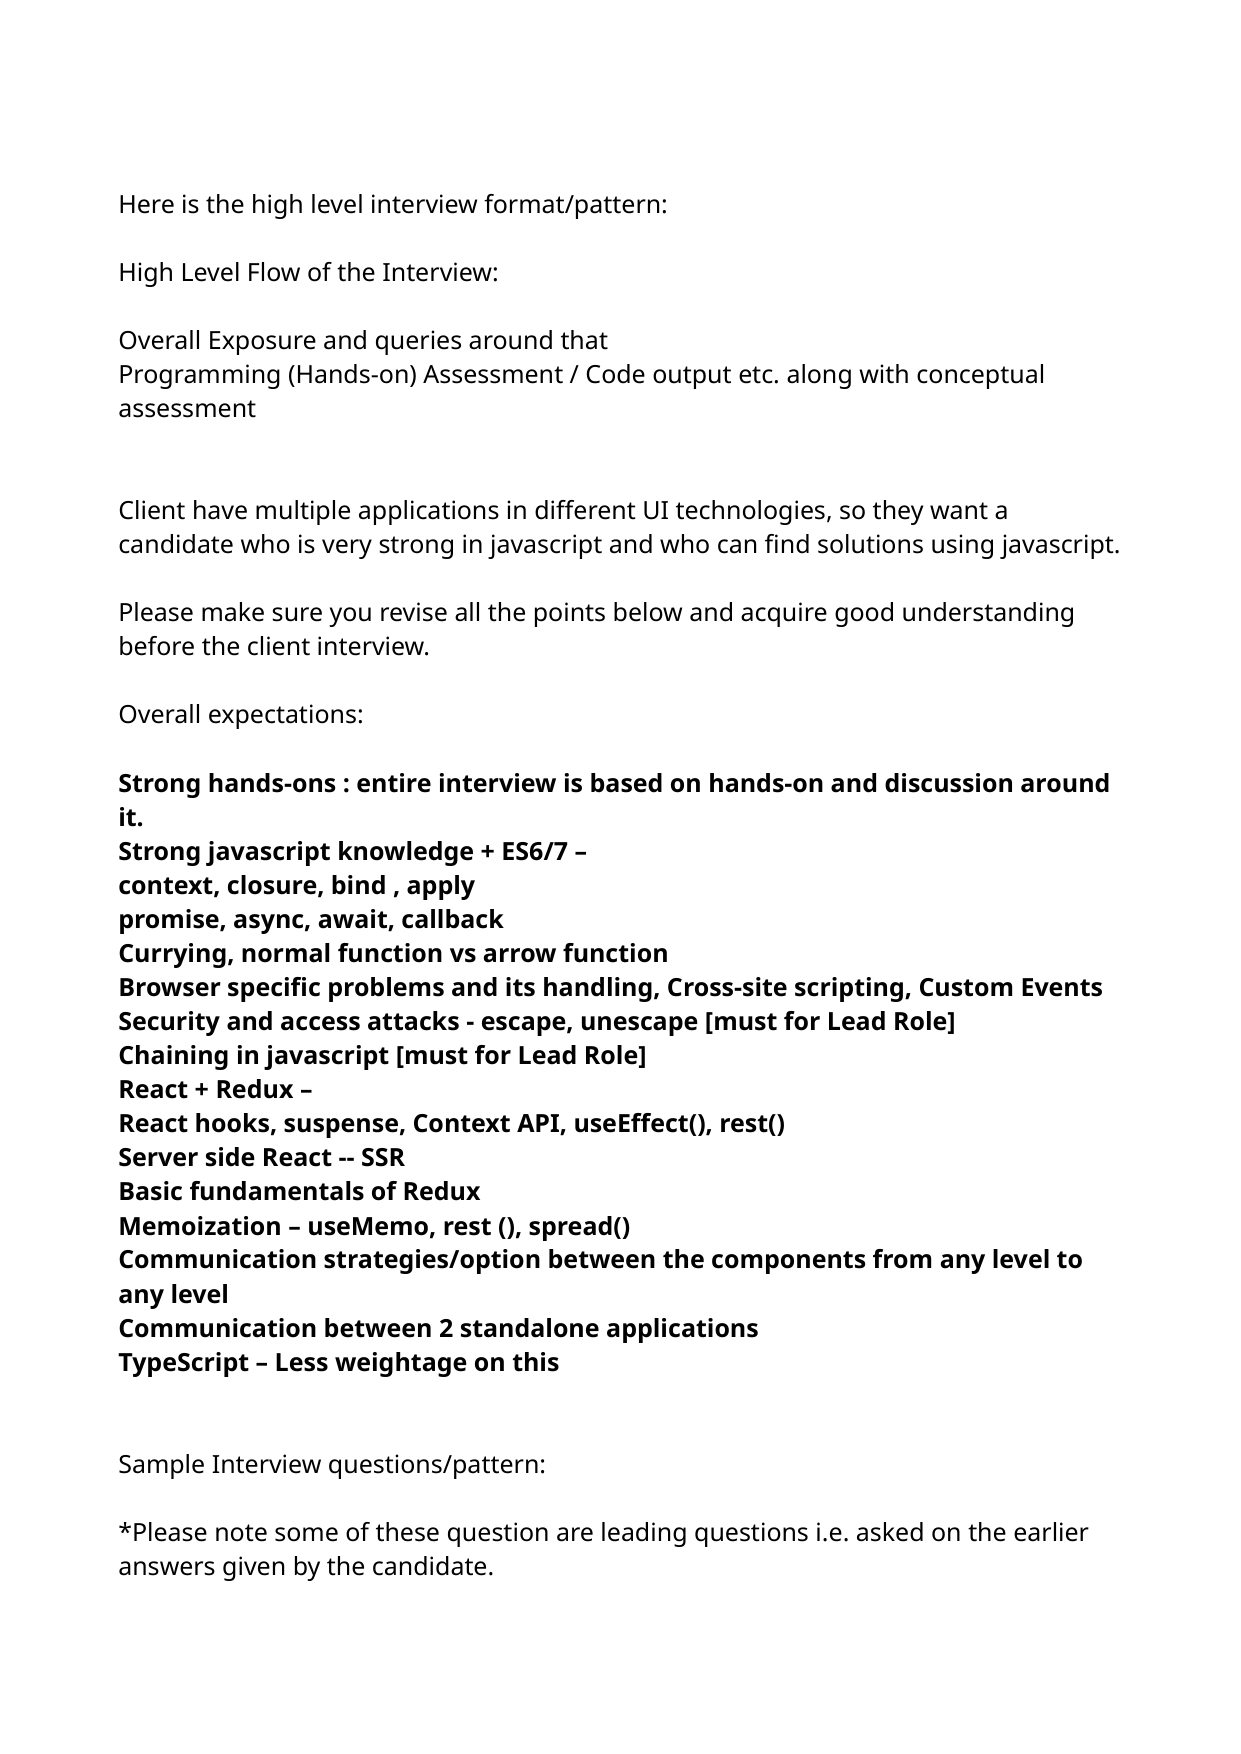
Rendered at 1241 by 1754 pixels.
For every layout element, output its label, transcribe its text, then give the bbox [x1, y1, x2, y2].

text Browser specific problems and its handling, Cross-site scripting, Custom Events [118, 970, 1122, 1004]
text React hooks, suspense, Context API, useEffect(), rest() [118, 1106, 1122, 1140]
text Overall expectations: [118, 697, 1122, 731]
text Chaining in javascript [must for Lead Role] [118, 1038, 1122, 1072]
text Programming (Hands-on) Assessment / Code output etc. along with conceptual assessment [118, 357, 1122, 425]
text High Level Flow of the Interview: [118, 254, 1122, 288]
text Currying, normal function vs arrow function [118, 936, 1122, 970]
text context, closure, bind , apply [118, 867, 1122, 902]
text Strong javascript knowledge + ES6/7 – [118, 833, 1122, 867]
text Please make sure you revise all the points below and acquire good understanding before the client interview. [118, 595, 1122, 663]
text Overall Exposure and queries around that [118, 322, 1122, 357]
text Client have multiple applications in different UI technologies, so they want a candidate who is very strong in javascript and who can find solutions using javascript. [118, 493, 1122, 561]
text Sample Interview questions/pattern: [118, 1447, 1122, 1481]
text Memoization – useMemo, rest (), spread() [118, 1208, 1122, 1242]
text Communication strategies/option between the components from any level to any level [118, 1242, 1122, 1310]
text Server side React -- SSR [118, 1140, 1122, 1174]
text Strong hands-ons : entire interview is based on hands-on and discussion around it. [118, 765, 1122, 833]
text Basic fundamentals of Redux [118, 1174, 1122, 1208]
text Here is the high level interview format/pattern: [118, 186, 1122, 220]
text TypeScript – Less weightage on this [118, 1344, 1122, 1378]
text React + Redux – [118, 1072, 1122, 1106]
text *Please note some of these question are leading questions i.e. asked on the earlier answers given by the candidate. [118, 1515, 1122, 1583]
text Communication between 2 standalone applications [118, 1310, 1122, 1344]
text promise, async, await, callback [118, 902, 1122, 936]
text Security and access attacks - escape, unescape [must for Lead Role] [118, 1004, 1122, 1038]
